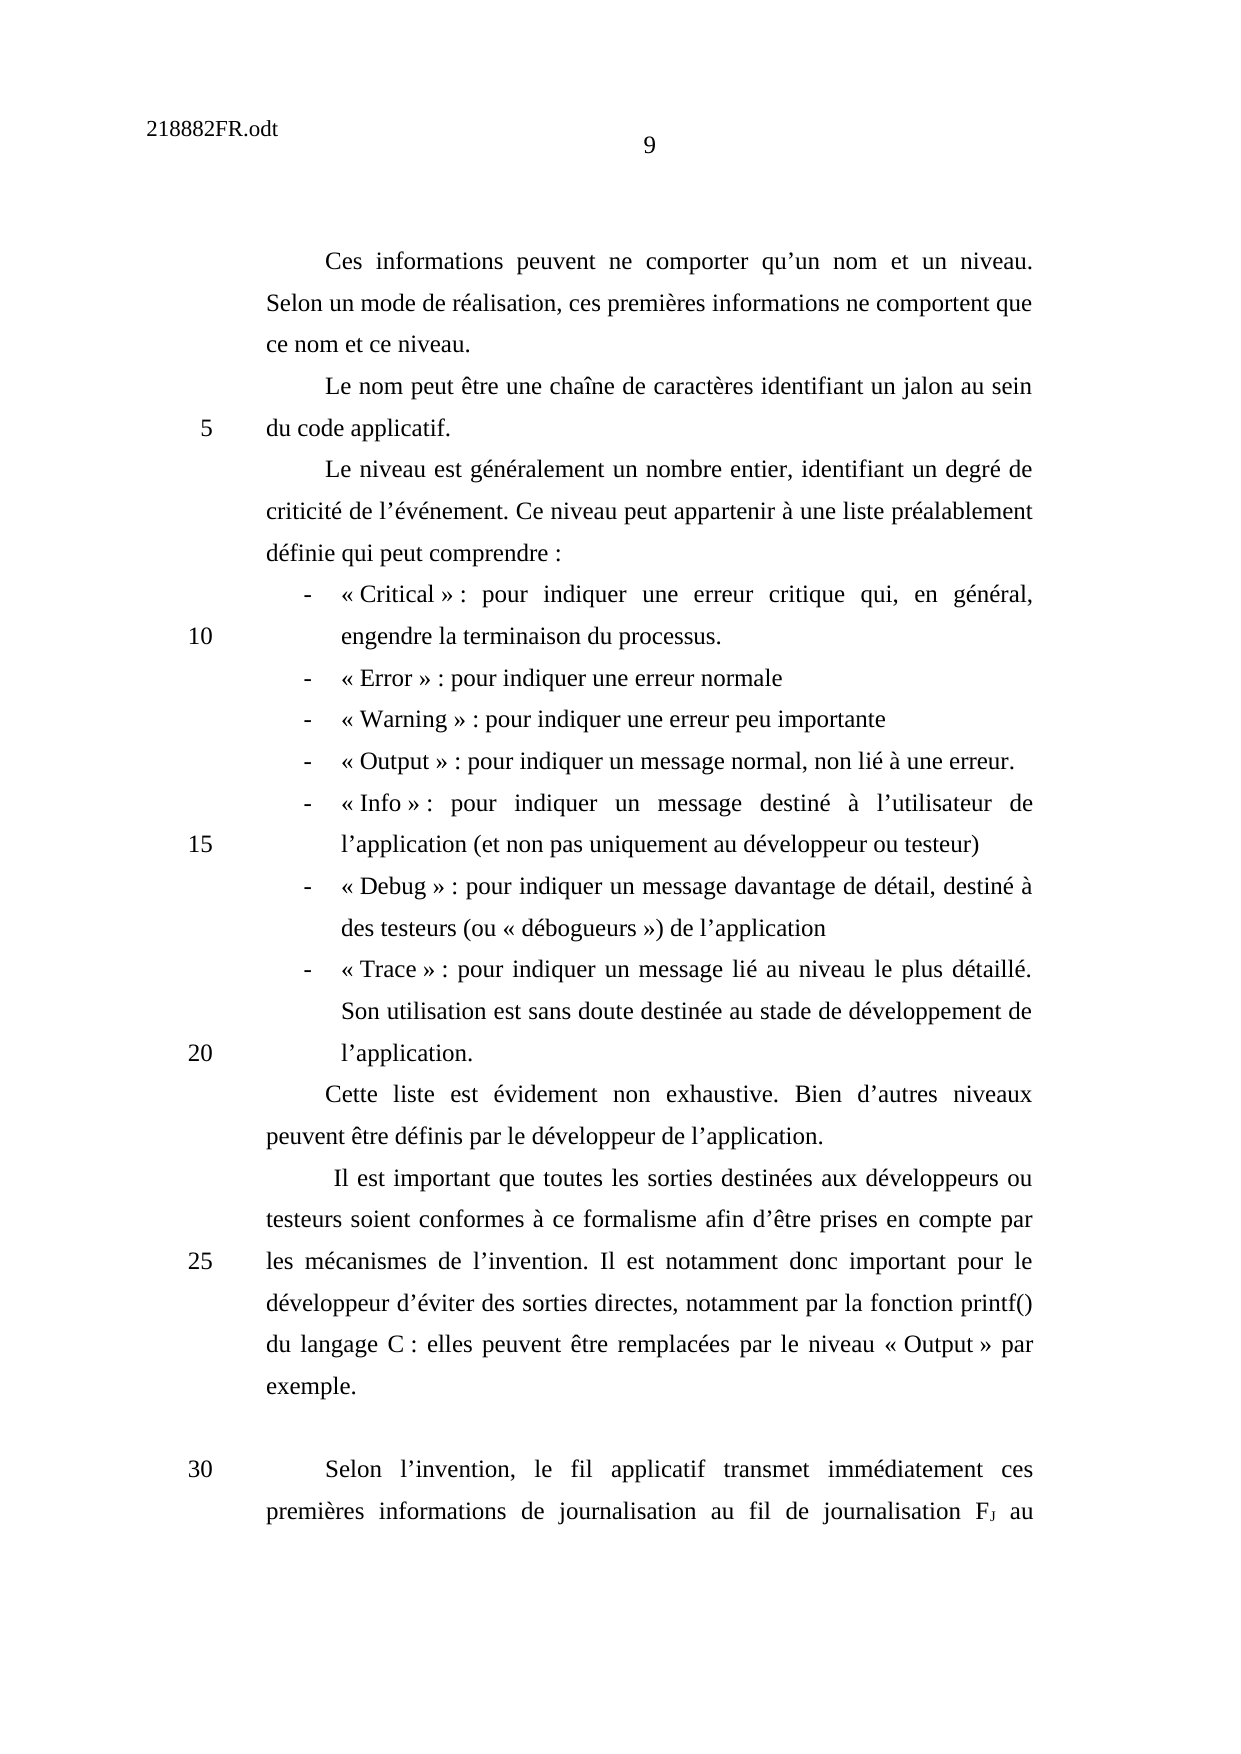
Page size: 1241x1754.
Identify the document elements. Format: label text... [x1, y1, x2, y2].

text Selon l’invention, le fil applicatif transmet immédiatement ces premières informations de journalisation au fil de journalisation FJ au [266, 1444, 1033, 1528]
text Ces informations peuvent ne comporter qu’un nom et un niveau. Selon un mode de réalisation, ces premières informations ne comportent que ce nom et ce niveau. [266, 236, 1033, 361]
list « Output » : pour indiquer un message normal, non lié à une erreur. [303, 736, 1033, 778]
list « Info » : pour indiquer un message destiné à l’utilisateur de l’application (et non pas uniquement au développeur ou testeur) [303, 778, 1033, 861]
list « Critical » : pour indiquer une erreur critique qui, en général, engendre la terminaison du processus. [303, 569, 1033, 653]
text Il est important que toutes les sorties destinées aux développeurs ou testeurs soient conformes à ce formalisme afin d’être prises en compte par les mécanismes de l’invention. Il est notamment donc important pour le développeur d’éviter des sorties directes, notamment par la fonction printf() du langage C : elles peuvent être remplacées par le niveau « Output » par exemple. [266, 1153, 1033, 1403]
text Le niveau est généralement un nombre entier, identifiant un degré de criticité de l’événement. Ce niveau peut appartenir à une liste préalablement définie qui peut comprendre : [266, 444, 1033, 569]
list « Debug » : pour indiquer un message davantage de détail, destiné à des testeurs (ou « débogueurs ») de l’application [303, 861, 1033, 944]
list « Trace » : pour indiquer un message lié au niveau le plus détaillé. Son utilisation est sans doute destinée au stade de développement de l’application. [303, 944, 1033, 1069]
text Cette liste est évidement non exhaustive. Bien d’autres niveaux peuvent être définis par le développeur de l’application. [266, 1069, 1033, 1153]
text Le nom peut être une chaîne de caractères identifiant un jalon au sein du code applicatif. [266, 361, 1033, 444]
list « Error » : pour indiquer une erreur normale [303, 653, 1033, 694]
list « Warning » : pour indiquer une erreur peu importante [303, 694, 1033, 736]
